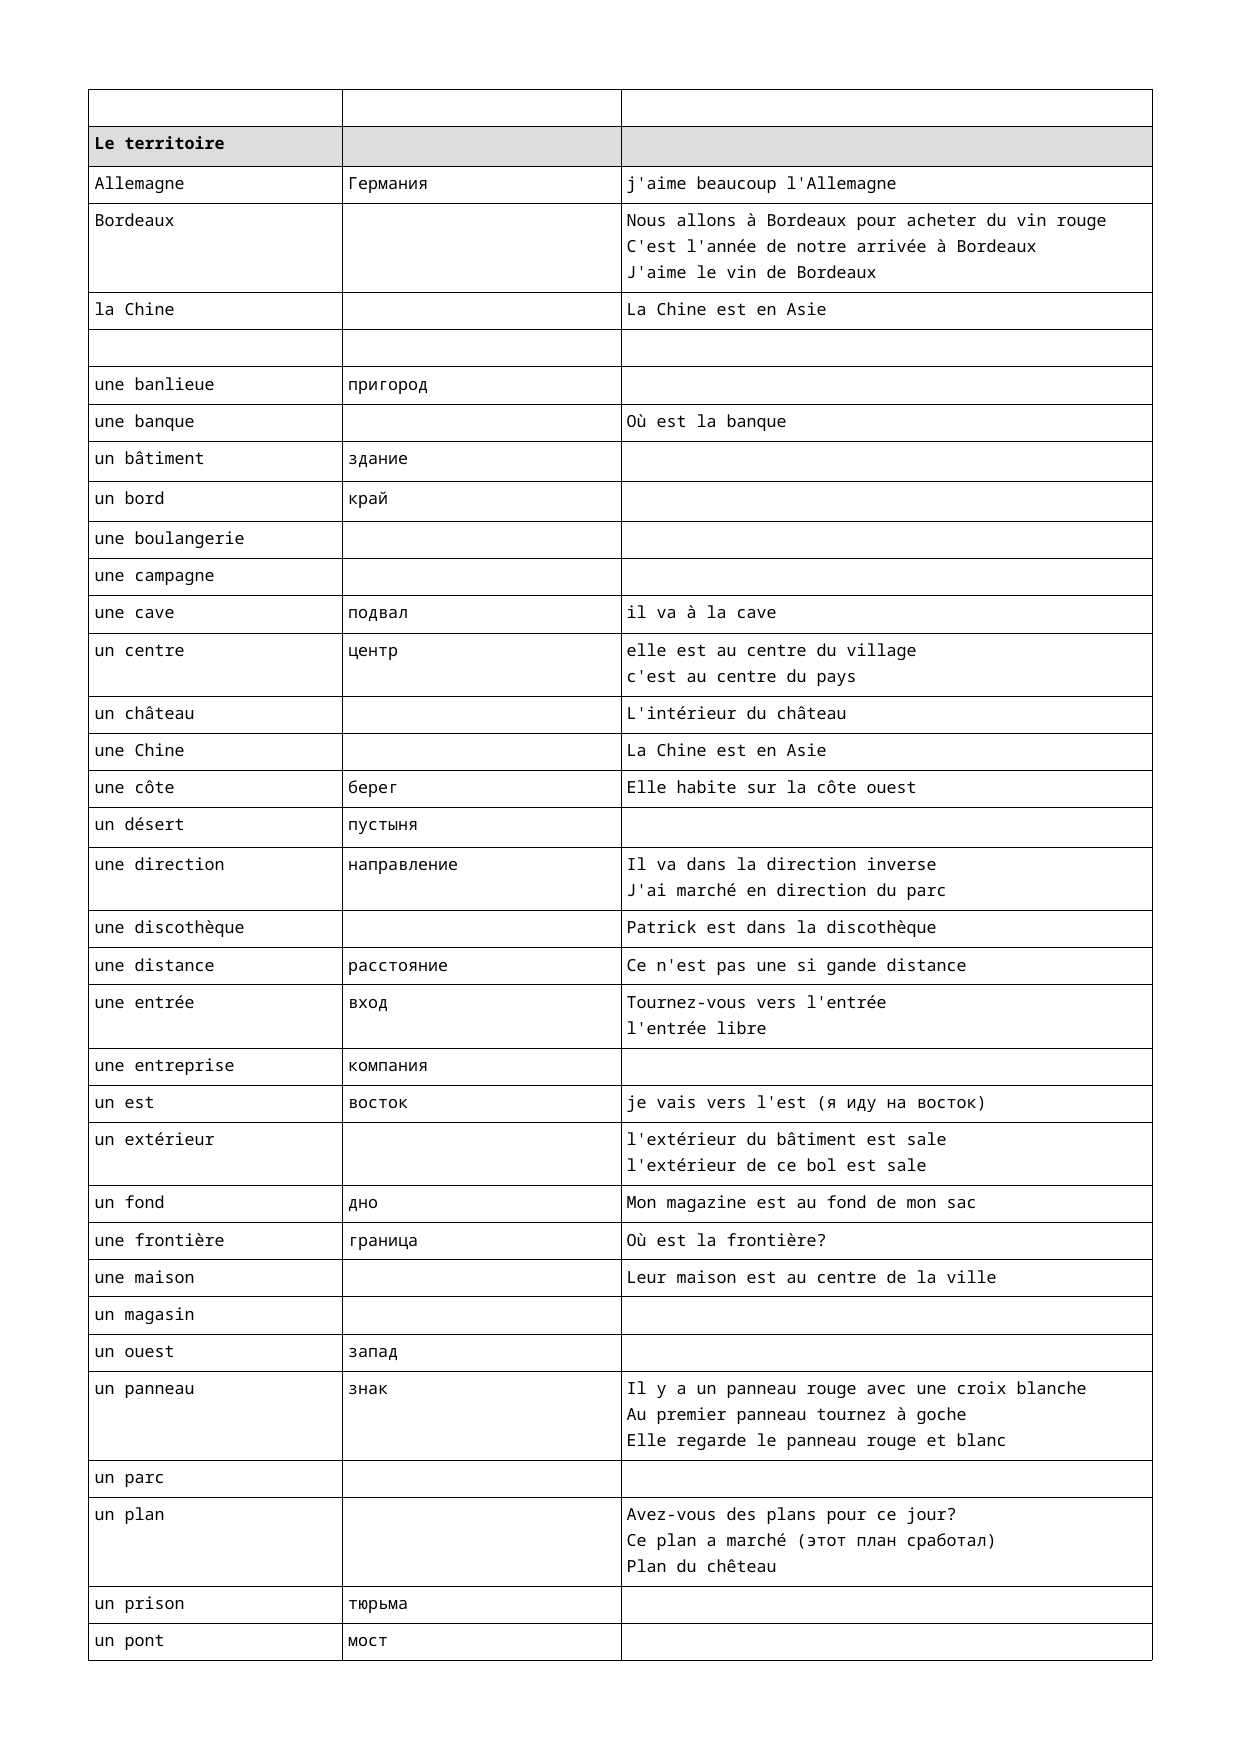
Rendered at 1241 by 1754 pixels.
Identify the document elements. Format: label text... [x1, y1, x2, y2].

table_cell une banlieue [89, 367, 342, 403]
table_cell [622, 808, 1152, 847]
table_cell un extérieur [89, 1123, 342, 1185]
table_cell [622, 1587, 1152, 1623]
table_cell L'intérieur du château [622, 697, 1152, 733]
table_cell Allemagne [89, 167, 342, 203]
table_cell un pont [89, 1624, 342, 1660]
table_cell un bâtiment [89, 442, 342, 481]
table_cell Le territoire [89, 127, 342, 166]
table_cell une maison [89, 1260, 342, 1296]
table_cell un bord [89, 482, 342, 521]
table_cell [343, 734, 621, 770]
table_cell [622, 442, 1152, 481]
table_cell [622, 522, 1152, 558]
table_cell [343, 204, 621, 292]
table_cell une cave [89, 596, 342, 632]
table_cell un ouest [89, 1335, 342, 1371]
table_cell пригород [343, 367, 621, 403]
table_cell [343, 405, 621, 441]
table_cell [622, 1297, 1152, 1333]
table_cell une direction [89, 848, 342, 910]
table_cell une campagne [89, 559, 342, 595]
table_cell il va à la cave [622, 596, 1152, 632]
table_cell граница [343, 1223, 621, 1259]
table_cell une Chine [89, 734, 342, 770]
table_cell un fond [89, 1186, 342, 1222]
table_cell un château [89, 697, 342, 733]
table_cell Où est la frontière? [622, 1223, 1152, 1259]
table_cell Mon magazine est au fond de mon sac [622, 1186, 1152, 1222]
table_cell j'aime beaucoup l'Allemagne [622, 167, 1152, 203]
table_cell une côte [89, 771, 342, 807]
table_cell [343, 522, 621, 558]
table_cell Elle habite sur la côte ouest [622, 771, 1152, 807]
table_cell un est [89, 1086, 342, 1122]
table_cell La Chine est en Asie [622, 734, 1152, 770]
table_cell l'extérieur du bâtiment est sale l'extérieur de ce bol est sale [622, 1123, 1152, 1185]
table_cell пустыня [343, 808, 621, 847]
table_cell [622, 127, 1152, 166]
table_cell La Chine est en Asie [622, 293, 1152, 329]
table_cell Avez-vous des plans pour ce jour? Ce plan a marché (этот план сработал) Plan du chêteau [622, 1498, 1152, 1586]
table_cell Германия [343, 167, 621, 203]
table_cell дно [343, 1186, 621, 1222]
table_cell Bordeaux [89, 204, 342, 292]
table_cell un plan [89, 1498, 342, 1586]
table_cell [622, 90, 1152, 126]
table_cell une banque [89, 405, 342, 441]
table_cell направление [343, 848, 621, 910]
table_cell вход [343, 985, 621, 1047]
table_cell [622, 330, 1152, 366]
table_cell компания [343, 1049, 621, 1084]
table_cell восток [343, 1086, 621, 1122]
table_cell [343, 293, 621, 329]
table_cell [343, 330, 621, 366]
table_cell un parc [89, 1461, 342, 1497]
table_cell Tournez-vous vers l'entrée l'entrée libre [622, 985, 1152, 1047]
table_cell [343, 1123, 621, 1185]
table_cell une distance [89, 948, 342, 984]
table_cell запад [343, 1335, 621, 1371]
table_cell [343, 1498, 621, 1586]
table_cell un panneau [89, 1372, 342, 1460]
table_cell un centre [89, 634, 342, 696]
table_cell un magasin [89, 1297, 342, 1333]
table_cell une boulangerie [89, 522, 342, 558]
table_cell une entrée [89, 985, 342, 1047]
table_cell Il y a un panneau rouge avec une croix blanche Au premier panneau tournez à goche Elle regarde le panneau rouge et blanc [622, 1372, 1152, 1460]
table_cell une discothèque [89, 911, 342, 947]
table_cell расстояние [343, 948, 621, 984]
table_cell [622, 1335, 1152, 1371]
table_cell la Chine [89, 293, 342, 329]
table_cell здание [343, 442, 621, 481]
table_cell Leur maison est au centre de la ville [622, 1260, 1152, 1296]
table_cell Patrick est dans la discothèque [622, 911, 1152, 947]
table_cell [622, 1624, 1152, 1660]
table_cell je vais vers l'est (я иду на восток) [622, 1086, 1152, 1122]
table_cell Il va dans la direction inverse J'ai marché en direction du parc [622, 848, 1152, 910]
table_cell [343, 90, 621, 126]
table_cell [622, 367, 1152, 403]
table_cell une entreprise [89, 1049, 342, 1084]
table_cell elle est au centre du village c'est au centre du pays [622, 634, 1152, 696]
table_cell [89, 90, 342, 126]
table_cell мост [343, 1624, 621, 1660]
table_cell [343, 1297, 621, 1333]
table_cell [343, 127, 621, 166]
table_cell [622, 559, 1152, 595]
table_cell [343, 911, 621, 947]
table_cell Nous allons à Bordeaux pour acheter du vin rouge C'est l'année de notre arrivée à Bordeaux J'aime le vin de Bordeaux [622, 204, 1152, 292]
table_cell [343, 697, 621, 733]
table_cell [622, 1049, 1152, 1084]
table_cell [89, 330, 342, 366]
table_cell un désert [89, 808, 342, 847]
table_cell Ce n'est pas une si gande distance [622, 948, 1152, 984]
table_cell центр [343, 634, 621, 696]
table_cell тюрьма [343, 1587, 621, 1623]
table_cell une frontière [89, 1223, 342, 1259]
table_cell [343, 1461, 621, 1497]
table_cell [343, 559, 621, 595]
table_cell край [343, 482, 621, 521]
table_cell [343, 1260, 621, 1296]
table_cell [622, 482, 1152, 521]
table_cell un prison [89, 1587, 342, 1623]
table_cell Où est la banque [622, 405, 1152, 441]
table_cell [622, 1461, 1152, 1497]
table_cell знак [343, 1372, 621, 1460]
table_cell берег [343, 771, 621, 807]
table_cell подвал [343, 596, 621, 632]
